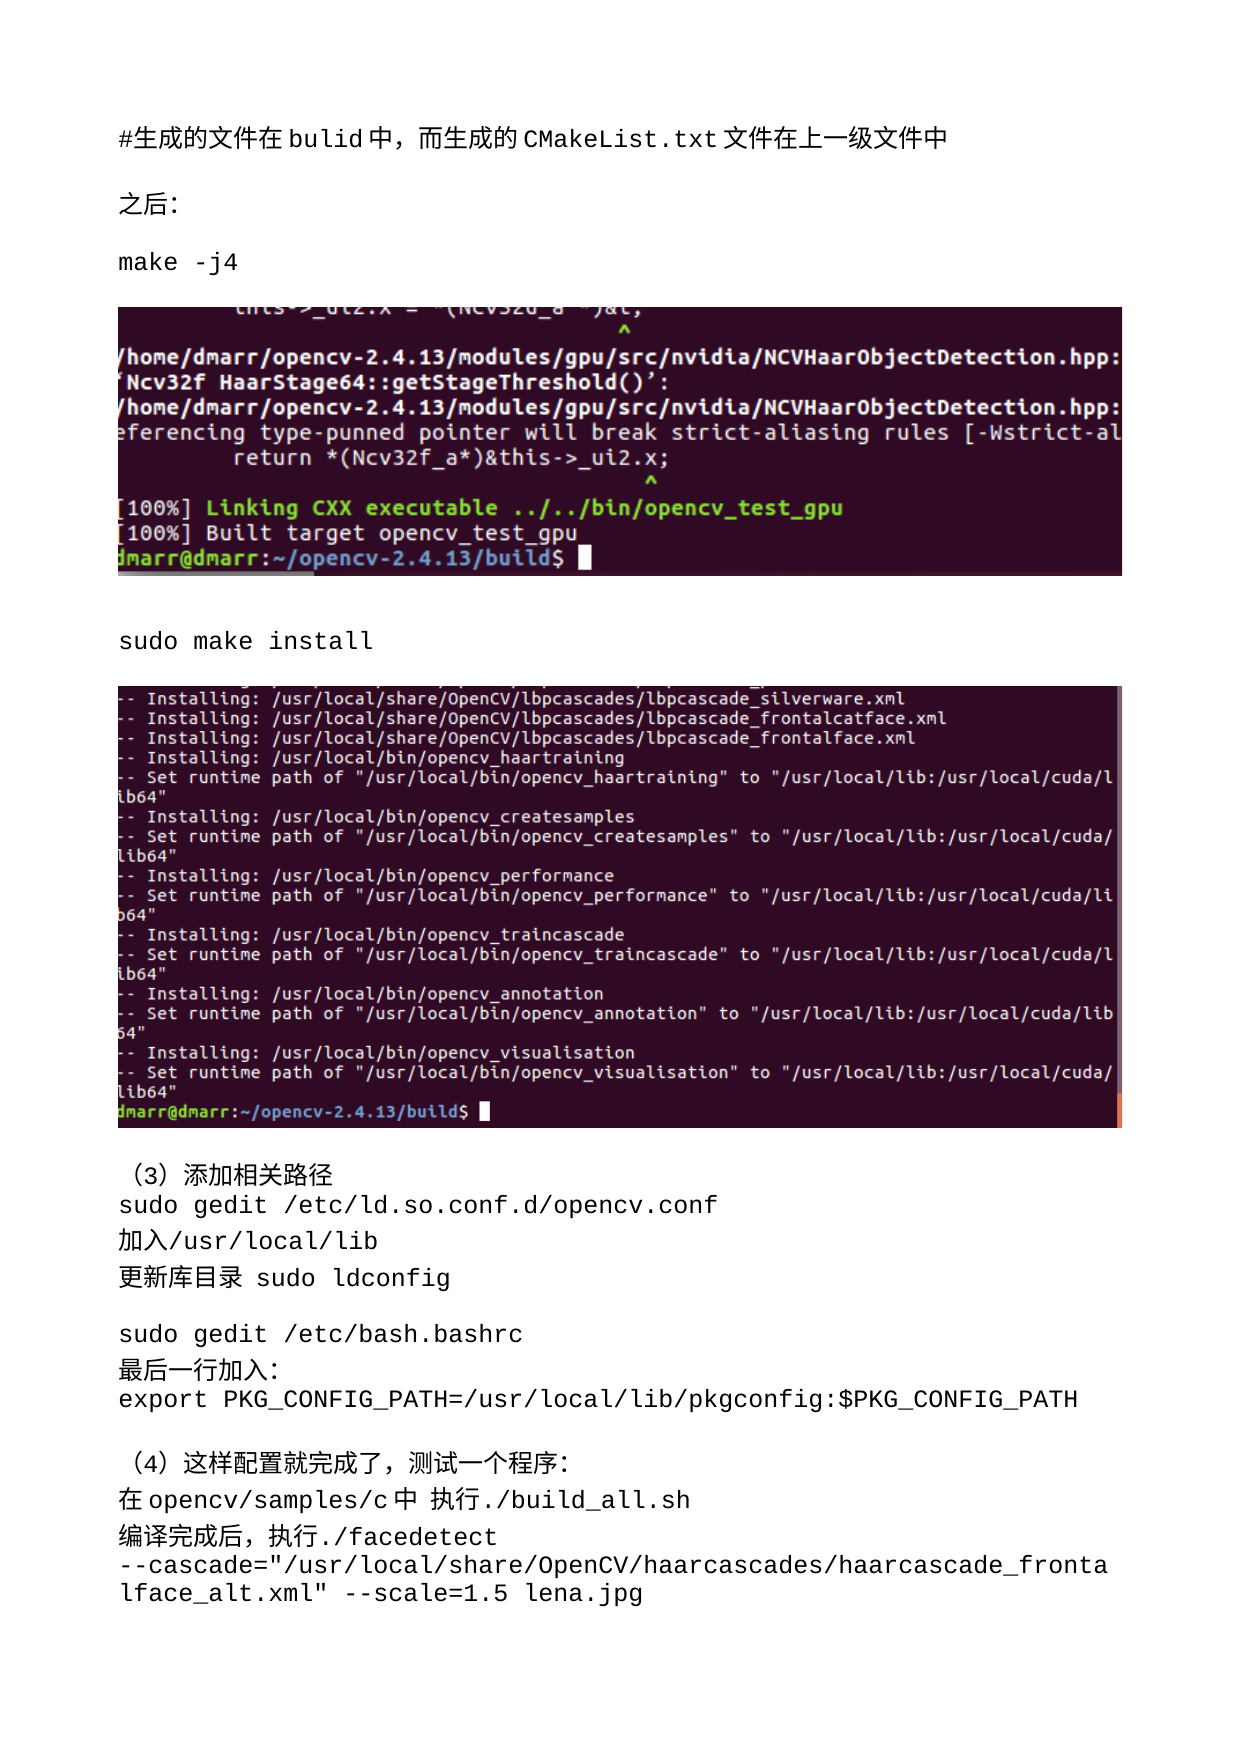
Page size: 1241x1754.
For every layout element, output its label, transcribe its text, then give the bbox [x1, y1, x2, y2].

text 之后： [118, 184, 1122, 220]
text sudo gedit /etc/bash.bashrc [118, 1322, 1122, 1350]
text 最后一行加入： [118, 1350, 1122, 1386]
text 更新库目录 sudo ldconfig [118, 1257, 1122, 1293]
text export PKG_CONFIG_PATH=/usr/local/lib/pkgconfig:$PKG_CONFIG_PATH [118, 1386, 1122, 1415]
text sudo gedit /etc/ld.so.conf.d/opencv.conf [118, 1192, 1122, 1221]
text 在opencv/samples/c中 执行./build_all.sh [118, 1479, 1122, 1516]
text sudo make install [118, 629, 1122, 657]
text （4）这样配置就完成了，测试一个程序： [118, 1443, 1122, 1479]
text 加入/usr/local/lib [118, 1221, 1122, 1257]
text （3）添加相关路径 [118, 1156, 1122, 1192]
text 编译完成后，执行./facedetect --cascade="/usr/local/share/OpenCV/haarcascades/haarcascade_frontalface_alt.xml" --scale=1.5 lena.jpg [118, 1516, 1122, 1609]
picture [118, 307, 1123, 576]
text #生成的文件在bulid中，而生成的CMakeList.txt文件在上一级文件中 [118, 118, 1122, 154]
text make -j4 [118, 250, 1122, 278]
picture [118, 686, 1123, 1128]
